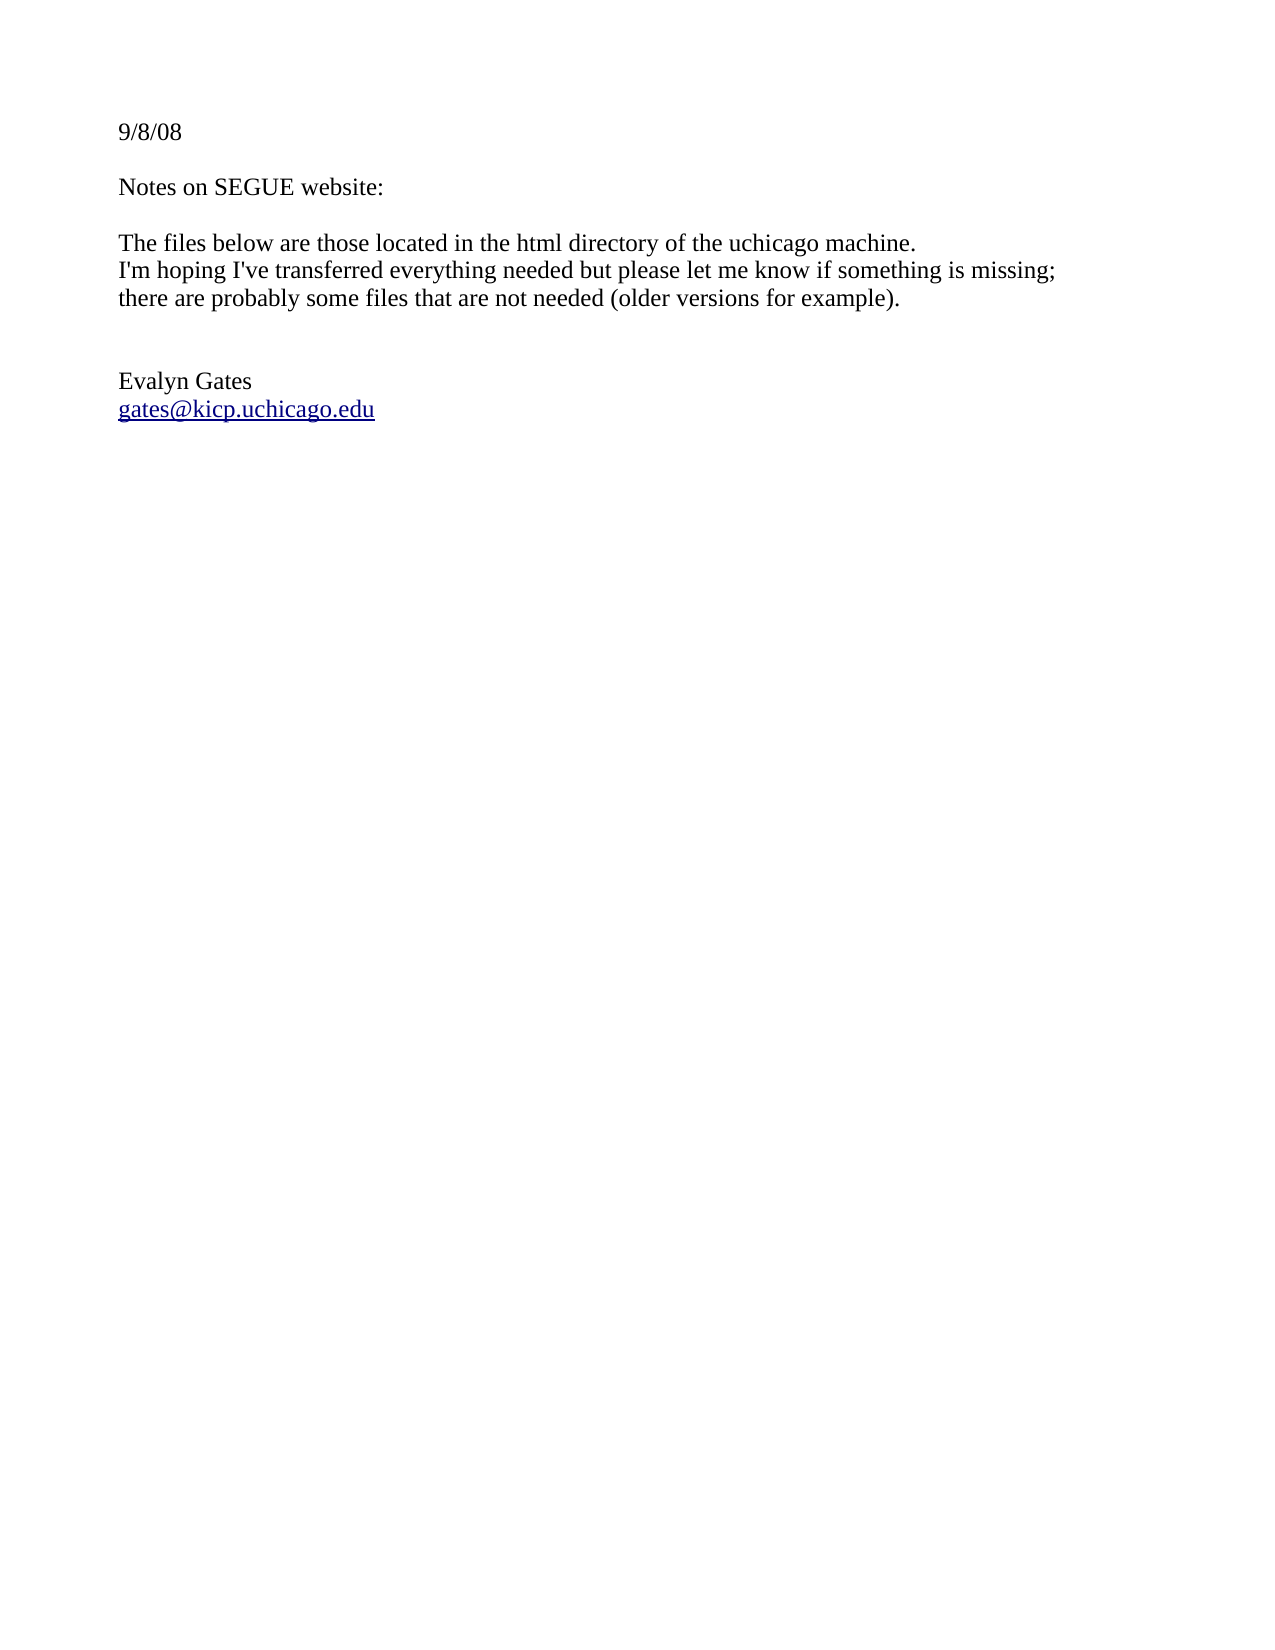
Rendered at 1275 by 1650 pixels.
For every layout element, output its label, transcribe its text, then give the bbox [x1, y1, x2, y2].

text 9/8/08 [118, 118, 1157, 146]
text Evalyn Gates [118, 367, 1157, 395]
text Notes on SEGUE website: [118, 173, 1157, 201]
text The files below are those located in the html directory of the uchicago machine. [118, 229, 1157, 257]
text gates@kicp.uchicago.edu [118, 395, 1157, 423]
text there are probably some files that are not needed (older versions for example). [118, 284, 1157, 312]
text I'm hoping I've transferred everything needed but please let me know if something is missing; [118, 257, 1157, 284]
